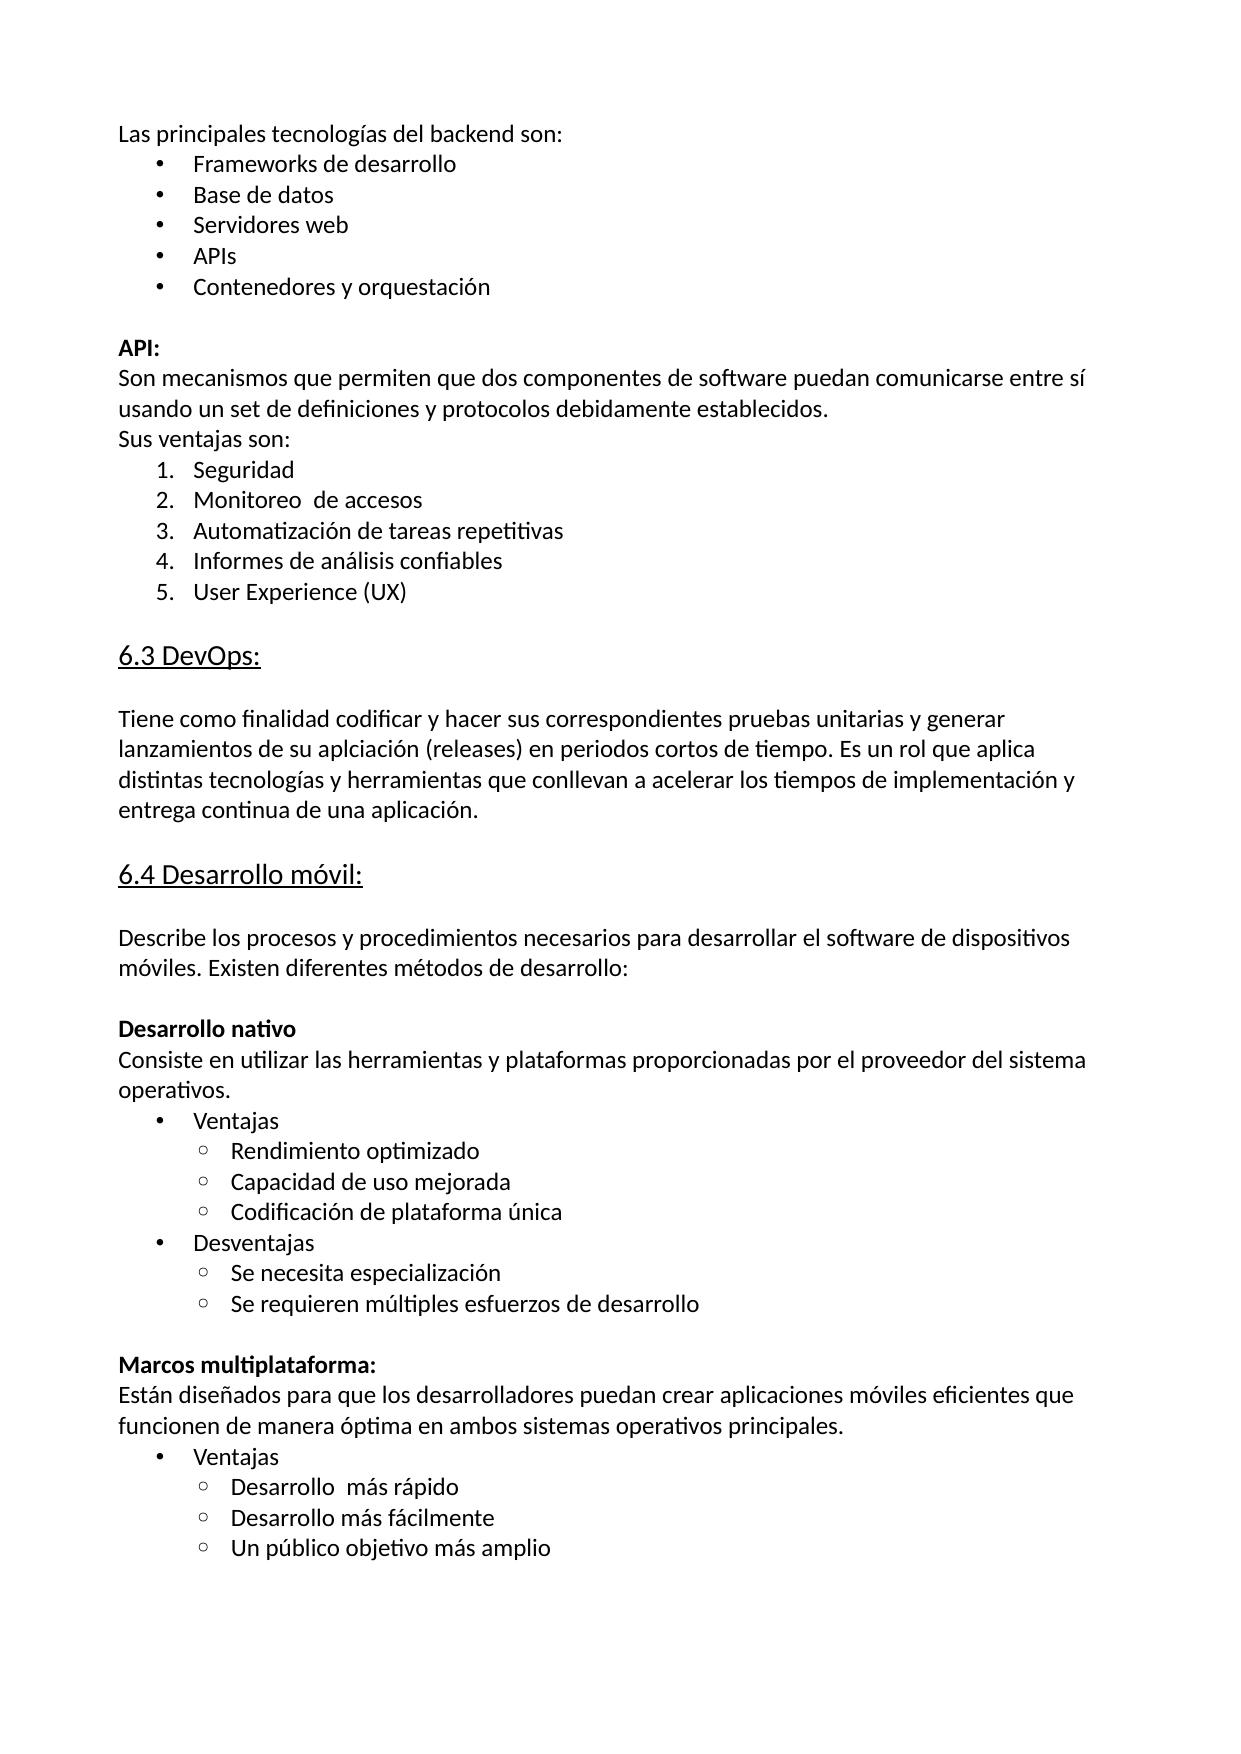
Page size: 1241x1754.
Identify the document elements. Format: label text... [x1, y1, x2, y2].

text API: [118, 332, 1122, 362]
list Desarrollo más fácilmente [193, 1502, 1122, 1532]
text 6.4 Desarrollo móvil: [118, 856, 1122, 891]
list Base de datos [156, 179, 1122, 210]
list Monitoreo de accesos [156, 484, 1122, 515]
list User Experience (UX) [156, 576, 1122, 606]
list Ventajas [156, 1441, 1122, 1471]
list Frameworks de desarrollo [156, 149, 1122, 179]
text Las principales tecnologías del backend son: [118, 118, 1122, 149]
text Están diseñados para que los desarrolladores puedan crear aplicaciones móviles eficientes que funcionen de manera óptima en ambos sistemas operativos principales. [118, 1380, 1122, 1441]
text Son mecanismos que permiten que dos componentes de software puedan comunicarse entre sí usando un set de definiciones y protocolos debidamente establecidos. [118, 362, 1122, 423]
list Servidores web [156, 210, 1122, 240]
list APIs [156, 240, 1122, 271]
list Codificación de plataforma única [193, 1197, 1122, 1227]
list Contenedores y orquestación [156, 271, 1122, 301]
list Se necesita especialización [193, 1258, 1122, 1288]
text Describe los procesos y procedimientos necesarios para desarrollar el software de dispositivos móviles. Existen diferentes métodos de desarrollo: [118, 922, 1122, 983]
text Desarrollo nativo [118, 1013, 1122, 1044]
text Sus ventajas son: [118, 423, 1122, 454]
text 6.3 DevOps: [118, 637, 1122, 673]
list Se requieren múltiples esfuerzos de desarrollo [193, 1288, 1122, 1319]
list Capacidad de uso mejorada [193, 1166, 1122, 1197]
list Seguridad [156, 454, 1122, 484]
list Un público objetivo más amplio [193, 1532, 1122, 1563]
text Tiene como finalidad codificar y hacer sus correspondientes pruebas unitarias y generar lanzamientos de su aplciación (releases) en periodos cortos de tiempo. Es un rol que aplica distintas tecnologías y herramientas que conllevan a acelerar los tiempos de implementación y entrega continua de una aplicación. [118, 703, 1122, 825]
list Rendimiento optimizado [193, 1136, 1122, 1166]
text Marcos multiplataforma: [118, 1349, 1122, 1380]
list Informes de análisis confiables [156, 545, 1122, 576]
text Consiste en utilizar las herramientas y plataformas proporcionadas por el proveedor del sistema operativos. [118, 1044, 1122, 1105]
list Desventajas [156, 1227, 1122, 1258]
list Desarrollo más rápido [193, 1471, 1122, 1502]
list Ventajas [156, 1105, 1122, 1136]
list Automatización de tareas repetitivas [156, 515, 1122, 545]
